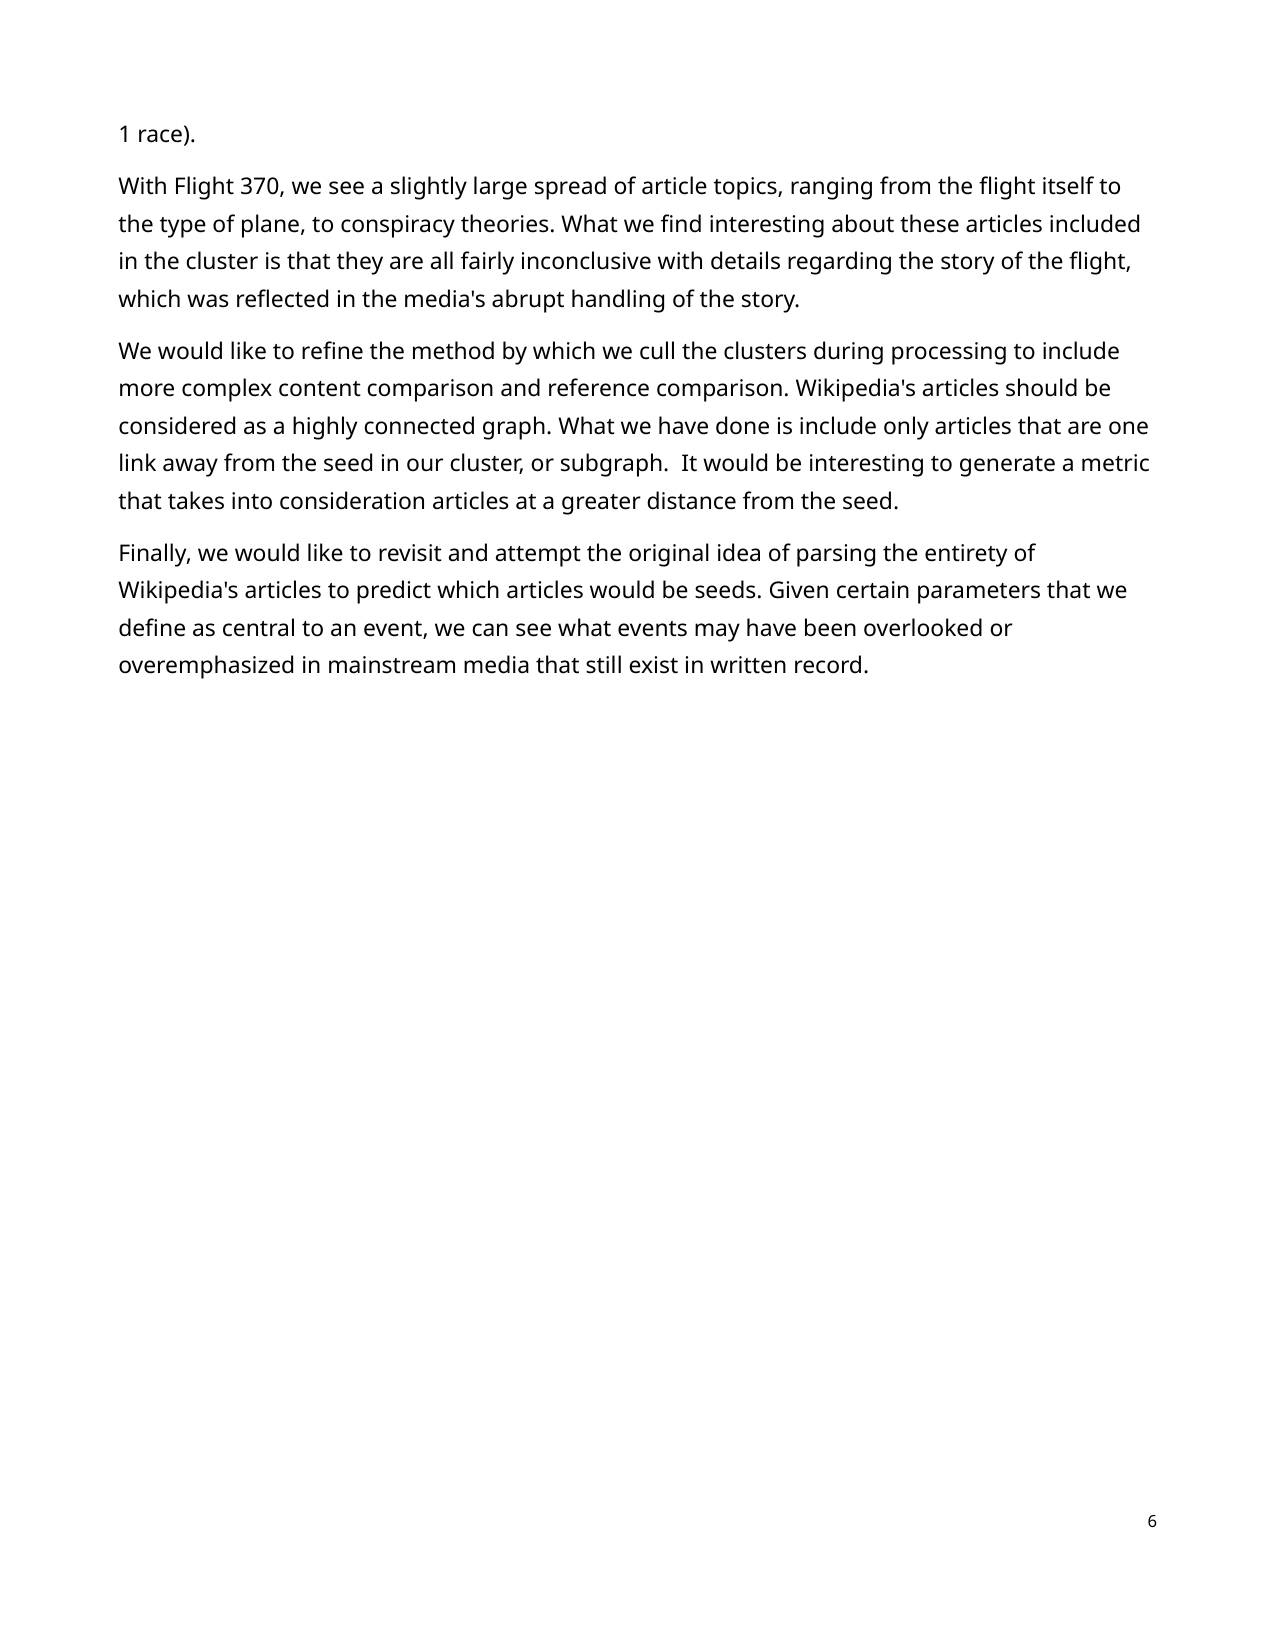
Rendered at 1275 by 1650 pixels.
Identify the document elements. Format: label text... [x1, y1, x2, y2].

text With Flight 370, we see a slightly large spread of article topics, ranging from the flight itself to the type of plane, to conspiracy theories. What we find interesting about these articles included in the cluster is that they are all fairly inconclusive with details regarding the story of the flight, which was reflected in the media's abrupt handling of the story. [118, 170, 1157, 314]
text 1 race). [118, 118, 1157, 149]
text Finally, we would like to revisit and attempt the original idea of parsing the entirety of Wikipedia's articles to predict which articles would be seeds. Given certain parameters that we define as central to an event, we can see what events may have been overlooked or overemphasized in mainstream media that still exist in written record. [118, 537, 1157, 681]
text We would like to refine the method by which we cull the clusters during processing to include more complex content comparison and reference comparison. Wikipedia's articles should be considered as a highly connected graph. What we have done is include only articles that are one link away from the seed in our cluster, or subgraph. It would be interesting to generate a metric that takes into consideration articles at a greater distance from the seed. [118, 335, 1157, 516]
